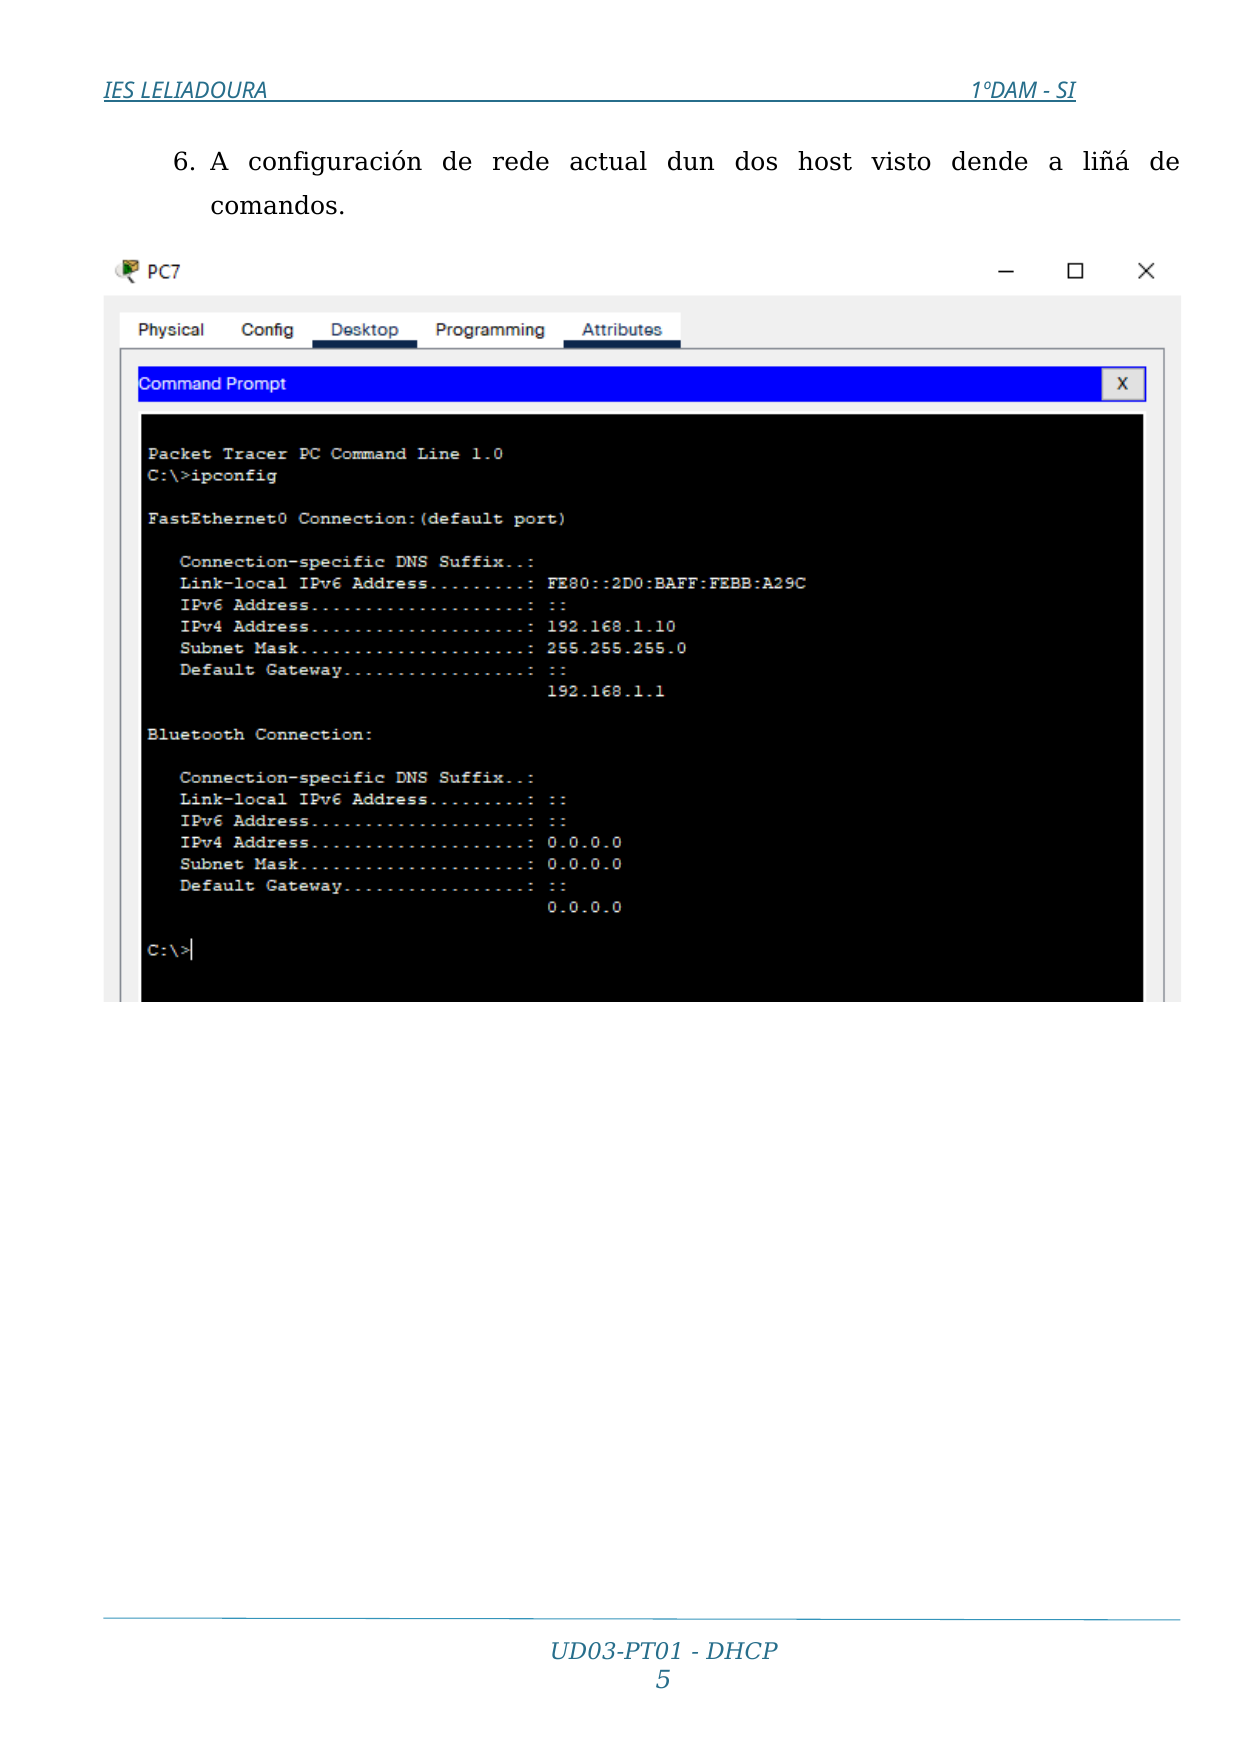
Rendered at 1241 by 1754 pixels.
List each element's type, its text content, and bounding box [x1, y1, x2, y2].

picture [103, 251, 1182, 1002]
list A configuración de rede actual dun dos host visto dende a liñá de comandos. [173, 148, 1181, 221]
